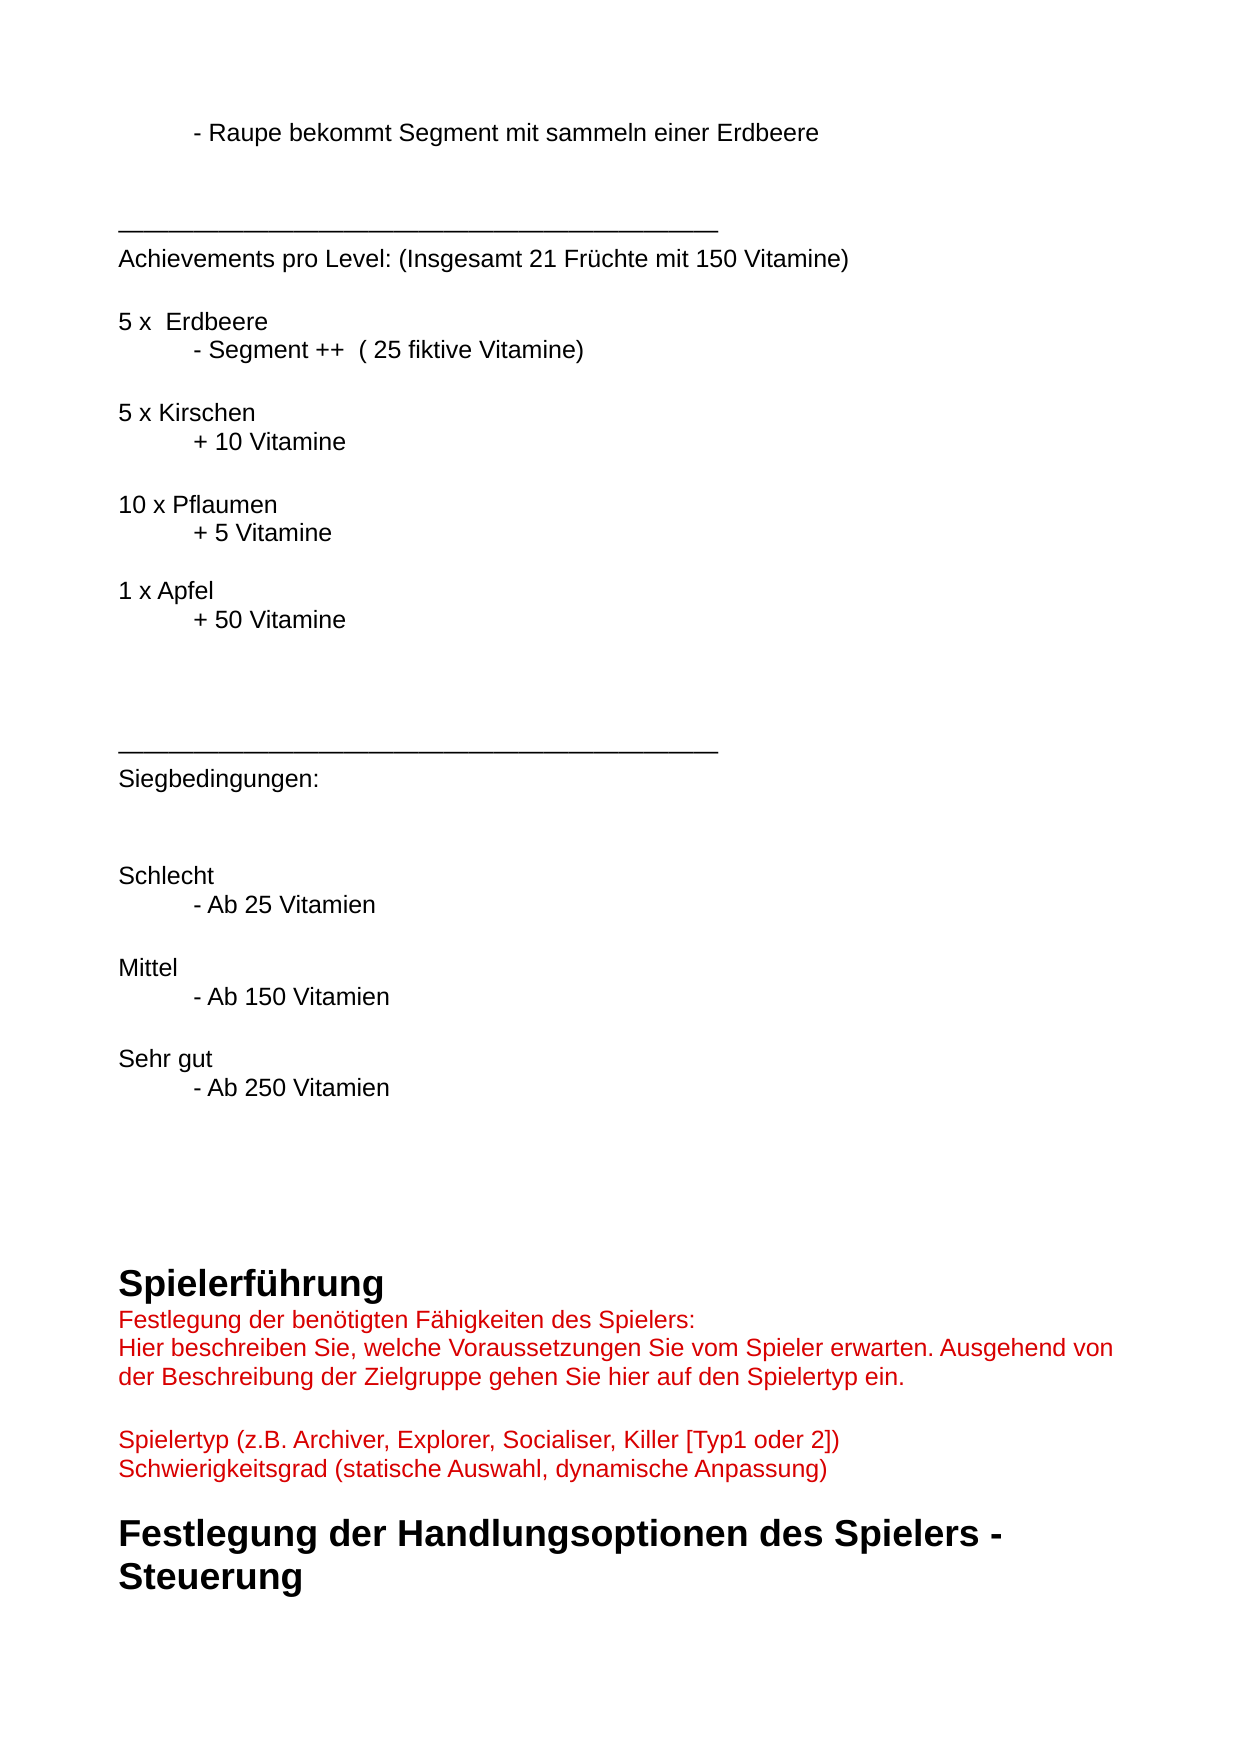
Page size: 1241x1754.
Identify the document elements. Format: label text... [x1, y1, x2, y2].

text 5 x Erdbeere [118, 307, 1122, 335]
text + 50 Vitamine [118, 605, 1122, 633]
text ———————————————————————— [118, 215, 1122, 244]
text Siegbedingungen: [118, 764, 1122, 793]
text 1 x Apfel [118, 576, 1122, 605]
text - Ab 250 Vitamien [118, 1073, 1122, 1102]
text Festlegung der Handlungsoptionen des Spielers - Steuerung [118, 1511, 1122, 1597]
text - Ab 25 Vitamien [118, 890, 1122, 919]
text Achievements pro Level: (Insgesamt 21 Früchte mit 150 Vitamine) [118, 244, 1122, 272]
text - Ab 150 Vitamien [118, 982, 1122, 1010]
text Sehr gut [118, 1044, 1122, 1073]
text Spielerführung [118, 1262, 1122, 1305]
text - Segment ++ ( 25 fiktive Vitamine) [118, 335, 1122, 364]
text Festlegung der benötigten Fähigkeiten des Spielers: [118, 1305, 1122, 1333]
text Spielertyp (z.B. Archiver, Explorer, Socialiser, Killer [Typ1 oder 2]) [118, 1425, 1122, 1454]
text Mittel [118, 953, 1122, 982]
text 5 x Kirschen [118, 398, 1122, 427]
text Schlecht [118, 861, 1122, 890]
text + 10 Vitamine [118, 427, 1122, 456]
text Schwierigkeitsgrad (statische Auswahl, dynamische Anpassung) [118, 1454, 1122, 1482]
text Hier beschreiben Sie, welche Voraussetzungen Sie vom Spieler erwarten. Ausgehend von der Beschreibung der Zielgruppe gehen Sie hier auf den Spielertyp ein. [118, 1333, 1122, 1391]
text - Raupe bekommt Segment mit sammeln einer Erdbeere [118, 118, 1122, 147]
text 10 x Pflaumen [118, 490, 1122, 518]
text + 5 Vitamine [118, 518, 1122, 547]
text ———————————————————————— [118, 736, 1122, 764]
